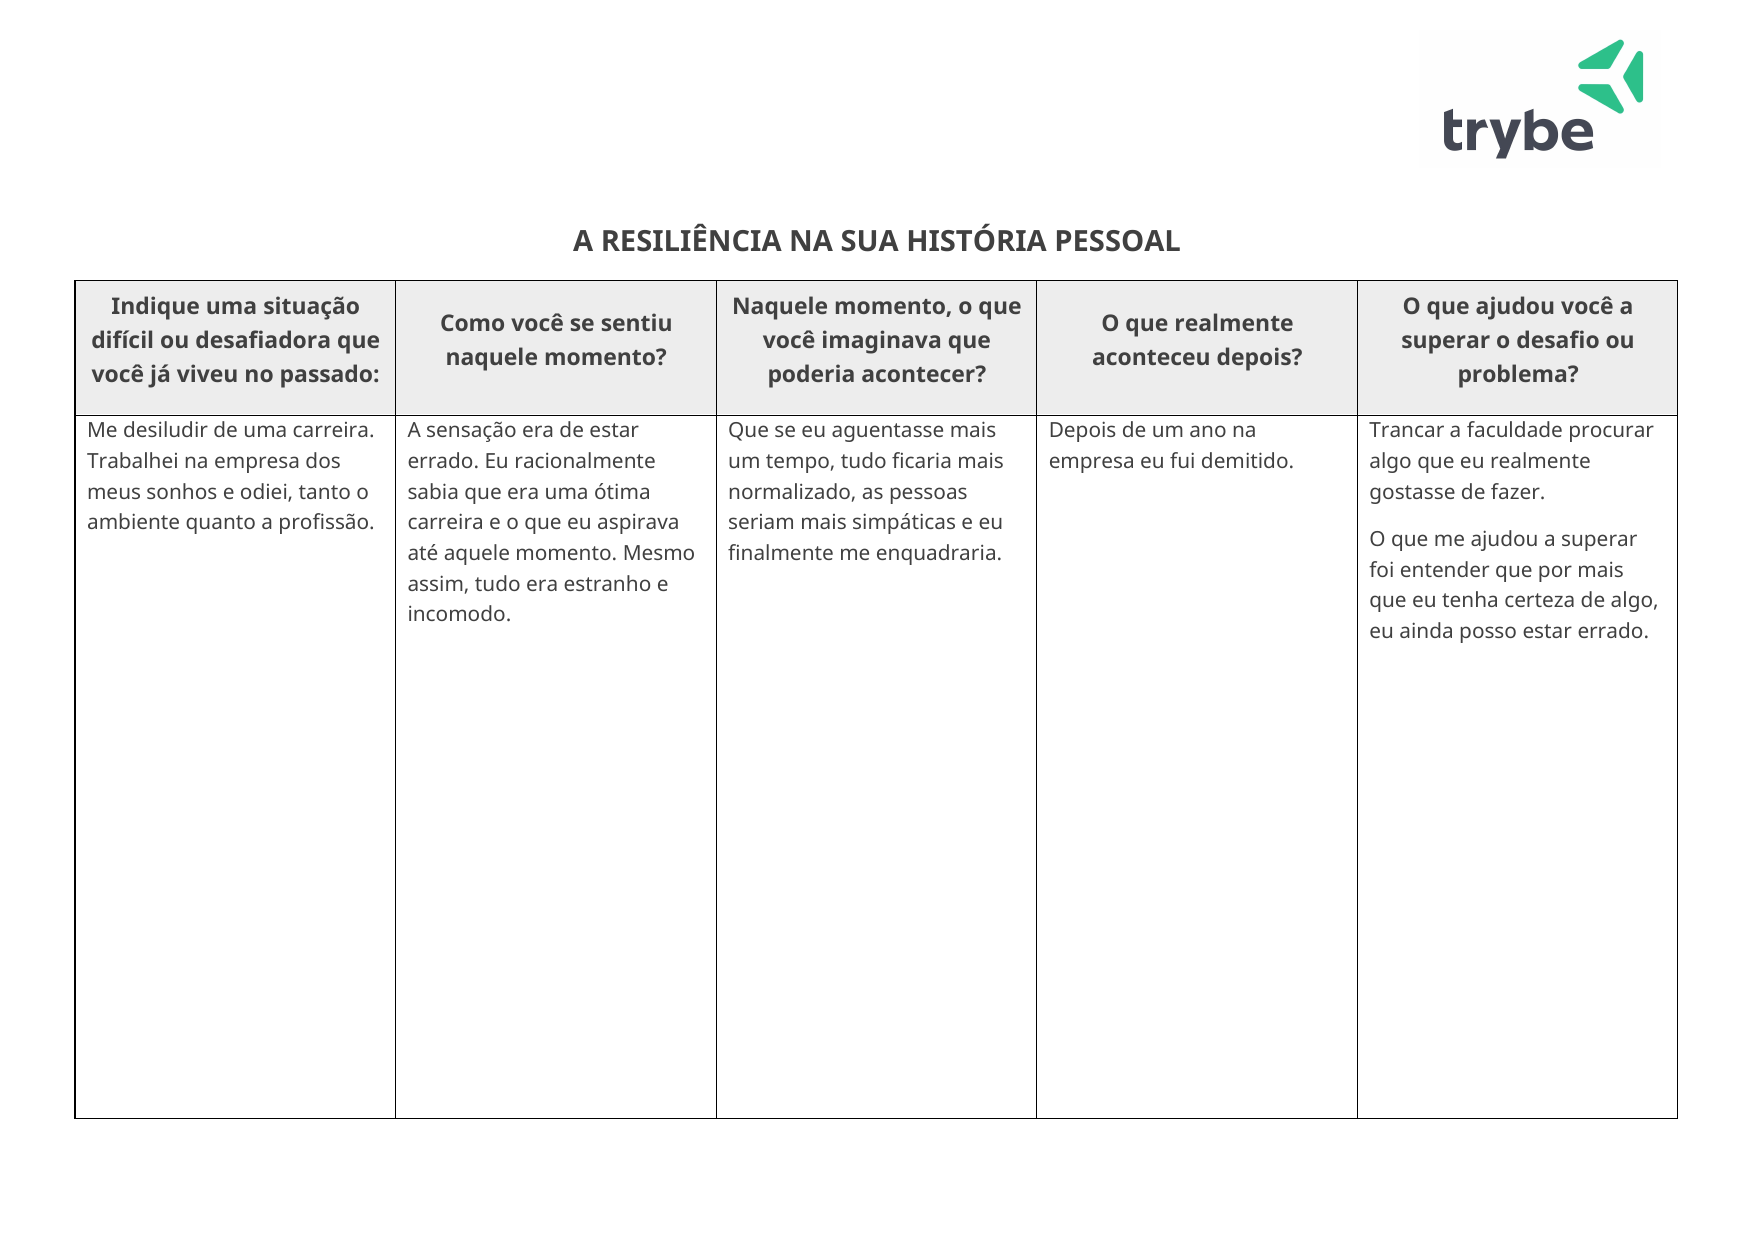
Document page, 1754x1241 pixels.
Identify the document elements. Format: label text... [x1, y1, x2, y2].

table_header O que realmente aconteceu depois? [1037, 281, 1357, 414]
table_cell Depois de um ano na empresa eu fui demitido. [1037, 416, 1357, 1117]
table_header Naquele momento, o que você imaginava que poderia acontecer? [717, 281, 1036, 414]
table_cell Que se eu aguentasse mais um tempo, tudo ficaria mais normalizado, as pessoas seriam mais simpáticas e eu finalmente me enquadraria. [717, 416, 1036, 1117]
picture [1418, 56, 1661, 140]
table_header O que ajudou você a superar o desafio ou problema? [1358, 281, 1677, 414]
table_cell Trancar a faculdade procurar algo que eu realmente gostasse de fazer. O que me ajudou a superar foi entender que por mais que eu tenha certeza de algo, eu ainda posso estar errado. [1358, 416, 1677, 1117]
table_header Como você se sentiu naquele momento? [396, 281, 716, 414]
table_header Indique uma situação difícil ou desafiadora que você já viveu no passado: [76, 281, 395, 414]
table_cell Me desiludir de uma carreira. Trabalhei na empresa dos meus sonhos e odiei, tanto o ambiente quanto a profissão. [76, 416, 395, 1117]
text A RESILIÊNCIA NA SUA HISTÓRIA PESSOAL [75, 221, 1679, 260]
table_cell A sensação era de estar errado. Eu racionalmente sabia que era uma ótima carreira e o que eu aspirava até aquele momento. Mesmo assim, tudo era estranho e incomodo. [396, 416, 716, 1117]
